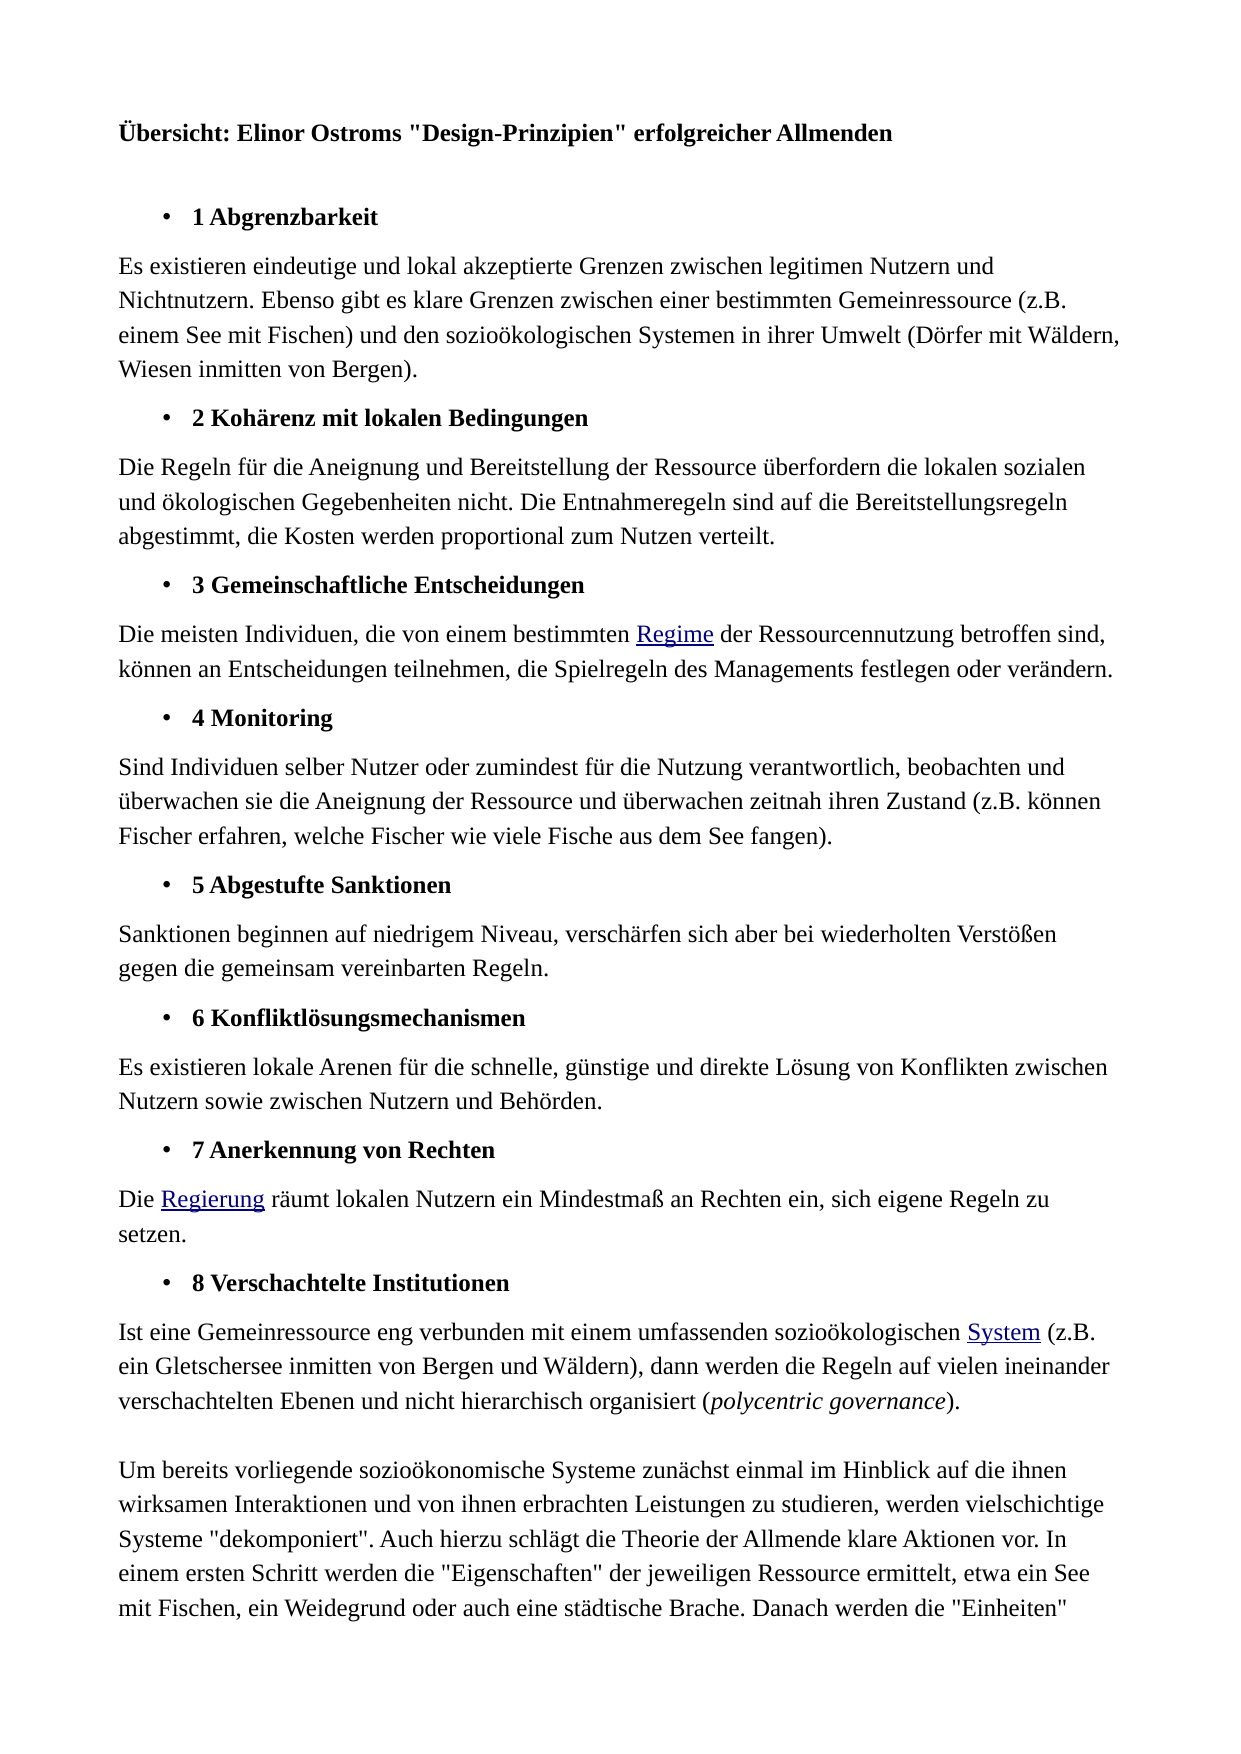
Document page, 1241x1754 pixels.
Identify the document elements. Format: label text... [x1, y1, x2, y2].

text Sanktionen beginnen auf niedrigem Niveau, verschärfen sich aber bei wiederholten Verstößen gegen die gemeinsam vereinbarten Regeln. [118, 919, 1122, 982]
text Sind Individuen selber Nutzer oder zumindest für die Nutzung verantwortlich, beobachten und überwachen sie die Aneignung der Ressource und überwachen zeitnah ihren Zustand (z.B. können Fischer erfahren, welche Fischer wie viele Fische aus dem See fangen). [118, 752, 1122, 850]
list 4 Monitoring [162, 703, 1122, 732]
list 6 Konfliktlösungsmechanismen [162, 1003, 1122, 1031]
list 5 Abgestufte Sanktionen [162, 870, 1122, 899]
text Die Regeln für die Aneignung und Bereitstellung der Ressource überfordern die lokalen sozialen und ökologischen Gegebenheiten nicht. Die Entnahmeregeln sind auf die Bereitstellungsregeln abgestimmt, die Kosten werden proportional zum Nutzen verteilt. [118, 452, 1122, 550]
list 2 Kohärenz mit lokalen Bedingungen [162, 403, 1122, 432]
list 7 Anerkennung von Rechten [162, 1135, 1122, 1164]
list 3 Gemeinschaftliche Entscheidungen [162, 570, 1122, 599]
text Es existieren lokale Arenen für die schnelle, günstige und direkte Lösung von Konflikten zwischen Nutzern sowie zwischen Nutzern und Behörden. [118, 1052, 1122, 1115]
text Die meisten Individuen, die von einem bestimmten Regime der Ressourcennutzung betroffen sind, können an Entscheidungen teilnehmen, die Spielregeln des Managements festlegen oder verändern. [118, 619, 1122, 683]
text Es existieren eindeutige und lokal akzeptierte Grenzen zwischen legitimen Nutzern und Nichtnutzern. Ebenso gibt es klare Grenzen zwischen einer bestimmten Gemeinressource (z.B. einem See mit Fischen) und den sozioökologischen Systemen in ihrer Umwelt (Dörfer mit Wäldern, Wiesen inmitten von Bergen). [118, 251, 1122, 383]
text Übersicht: Elinor Ostroms "Design-Prinzipien" erfolgreicher Allmenden [118, 118, 1122, 181]
list 8 Verschachtelte Institutionen [162, 1268, 1122, 1297]
text Ist eine Gemeinressource eng verbunden mit einem umfassenden sozioökologischen System (z.B. ein Gletschersee inmitten von Bergen und Wäldern), dann werden die Regeln auf vielen ineinander verschachtelten Ebenen und nicht hierarchisch organisiert (polycentric governance). Um bereits vorliegende sozioökonomische Systeme zunächst einmal im Hinblick auf die ihnen wirksamen Interaktionen und von ihnen erbrachten Leistungen zu studieren, werden vielschichtige Systeme "dekomponiert". Auch hierzu schlägt die Theorie der Allmende klare Aktionen vor. In einem ersten Schritt werden die "Eigenschaften" der jeweiligen Ressource ermittelt, etwa ein See mit Fischen, ein Weidegrund oder auch eine städtische Brache. Danach werden die "Einheiten" [118, 1317, 1122, 1621]
list 1 Abgrenzbarkeit [162, 202, 1122, 230]
text Die Regierung räumt lokalen Nutzern ein Mindestmaß an Rechten ein, sich eigene Regeln zu setzen. [118, 1184, 1122, 1247]
